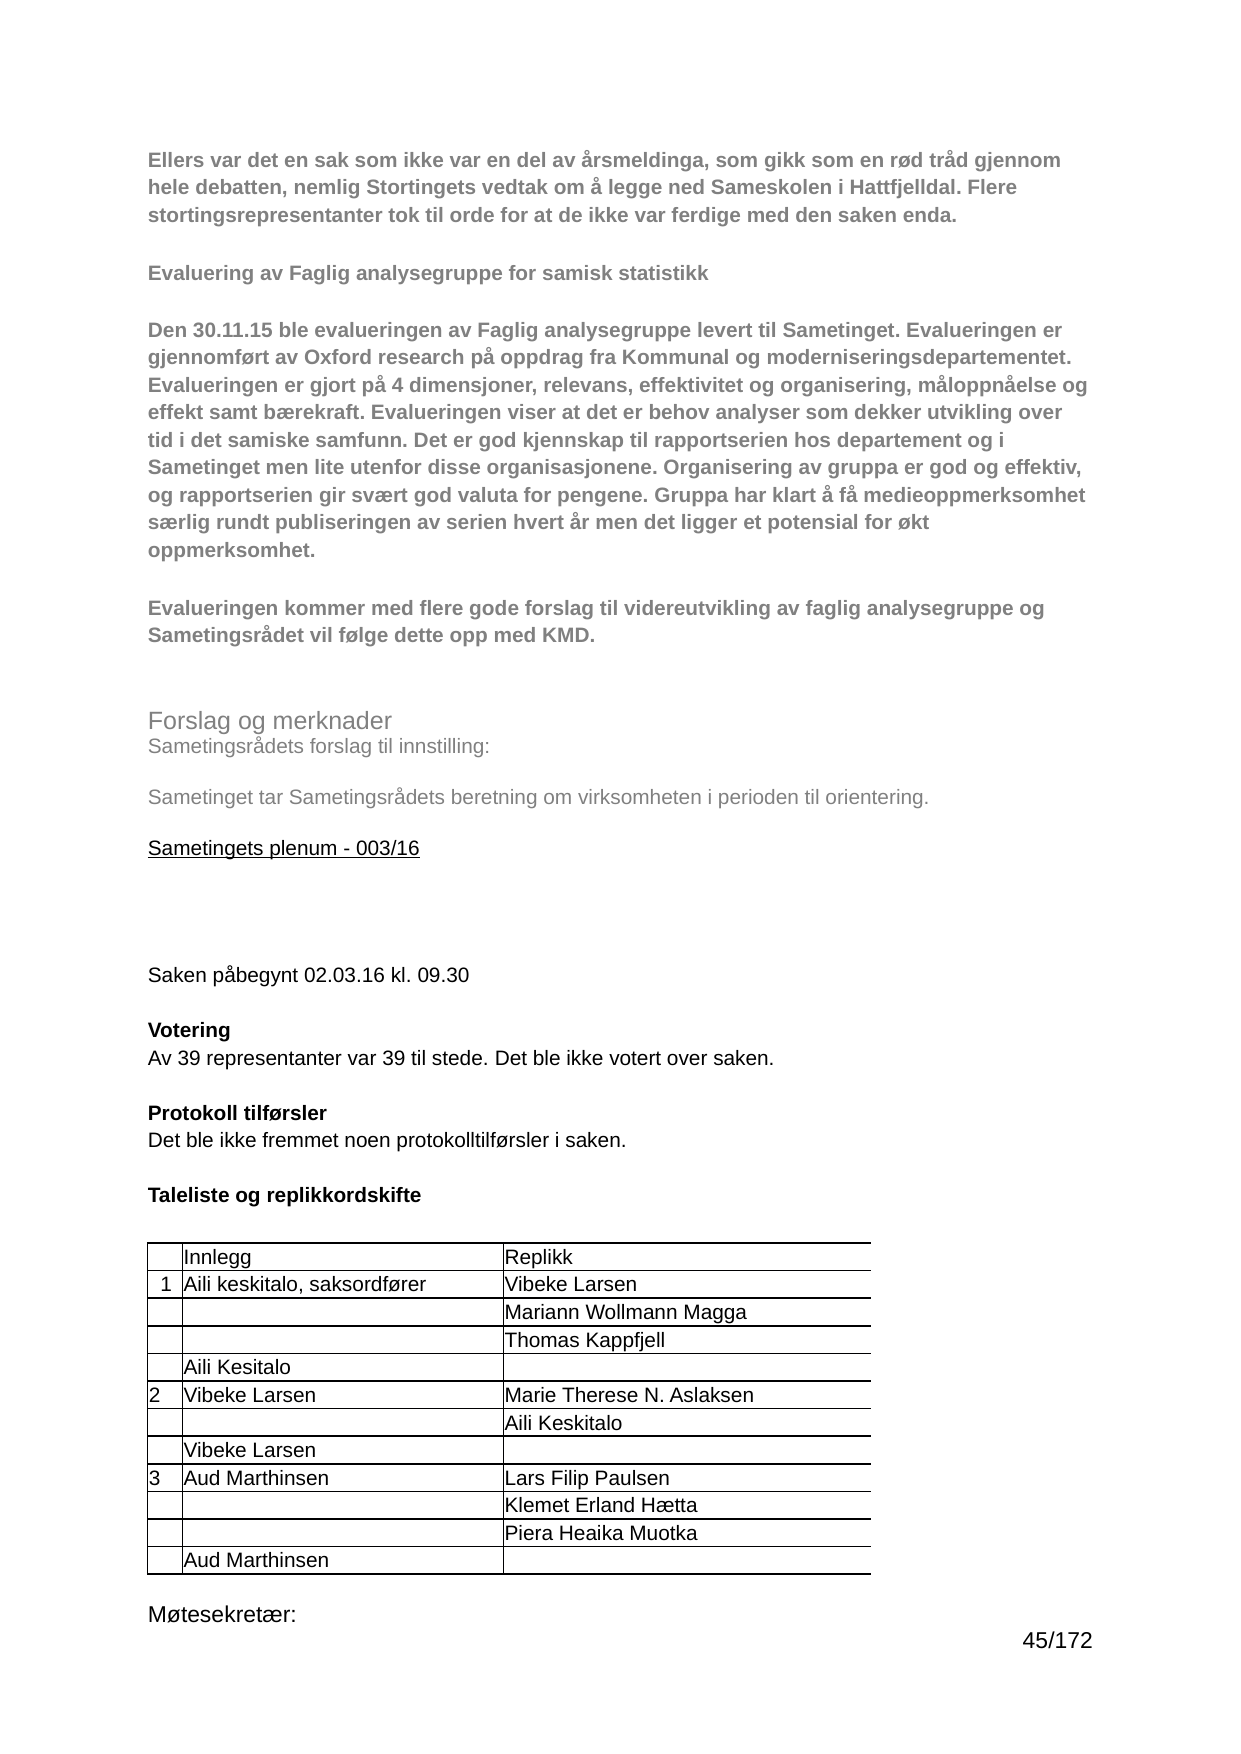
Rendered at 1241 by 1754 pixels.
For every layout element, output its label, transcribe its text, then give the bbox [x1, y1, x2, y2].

table_cell Aud Marthinsen [183, 1547, 503, 1573]
table_cell [148, 1354, 182, 1380]
table_cell Vibeke Larsen [504, 1271, 871, 1297]
table_cell [183, 1299, 503, 1325]
table_cell Vibeke Larsen [183, 1437, 503, 1463]
table_cell [504, 1437, 871, 1463]
table_cell [183, 1327, 503, 1352]
table_header Saken påbegynt 02.03.16 kl. 09.30 Votering Av 39 representanter var 39 til stede. Det ble ikke votert over saken. Protokoll tilførsler Det ble ikke fremmet noen protokolltilførsler i saken. Taleliste og replikkordskifte [136, 963, 883, 1575]
table_header Replikk [504, 1244, 871, 1270]
table_cell [148, 1520, 182, 1546]
table_cell [183, 1520, 503, 1546]
table_cell [148, 1327, 182, 1352]
table_cell [148, 1299, 182, 1325]
table_cell 3 [148, 1465, 182, 1491]
table_cell Aili Keskitalo [504, 1409, 871, 1435]
table_header Forslag og merknader Sametingsrådets forslag til innstilling: Sametinget tar Sametingsrådets beretning om virksomheten i perioden til orientering. [136, 706, 942, 809]
table_cell [183, 1492, 503, 1518]
table_cell 1 [148, 1271, 182, 1297]
table_cell Vibeke Larsen [183, 1382, 503, 1408]
table_cell [148, 1409, 182, 1435]
table_cell Mariann Wollmann Magga [504, 1299, 871, 1325]
table_cell Aud Marthinsen [183, 1465, 503, 1491]
table_cell [148, 1547, 182, 1573]
text Sametingets plenum - 003/16 [148, 836, 1093, 890]
table_cell [183, 1409, 503, 1435]
table_cell Lars Filip Paulsen [504, 1465, 871, 1491]
table_header [148, 1244, 182, 1270]
table_header Innlegg [183, 1244, 503, 1270]
table_cell Aili keskitalo, saksordfører [183, 1271, 503, 1297]
table_cell Aili Kesitalo [183, 1354, 503, 1380]
table_cell [504, 1354, 871, 1380]
table_cell Klemet Erland Hætta [504, 1492, 871, 1518]
table_cell [148, 1492, 182, 1518]
table_cell Thomas Kappfjell [504, 1327, 871, 1352]
table_cell Marie Therese N. Aslaksen [504, 1382, 871, 1408]
table_cell 2 [148, 1382, 182, 1408]
table_cell Piera Heaika Muotka [504, 1520, 871, 1546]
table_cell [504, 1547, 871, 1573]
table_cell [148, 1437, 182, 1463]
